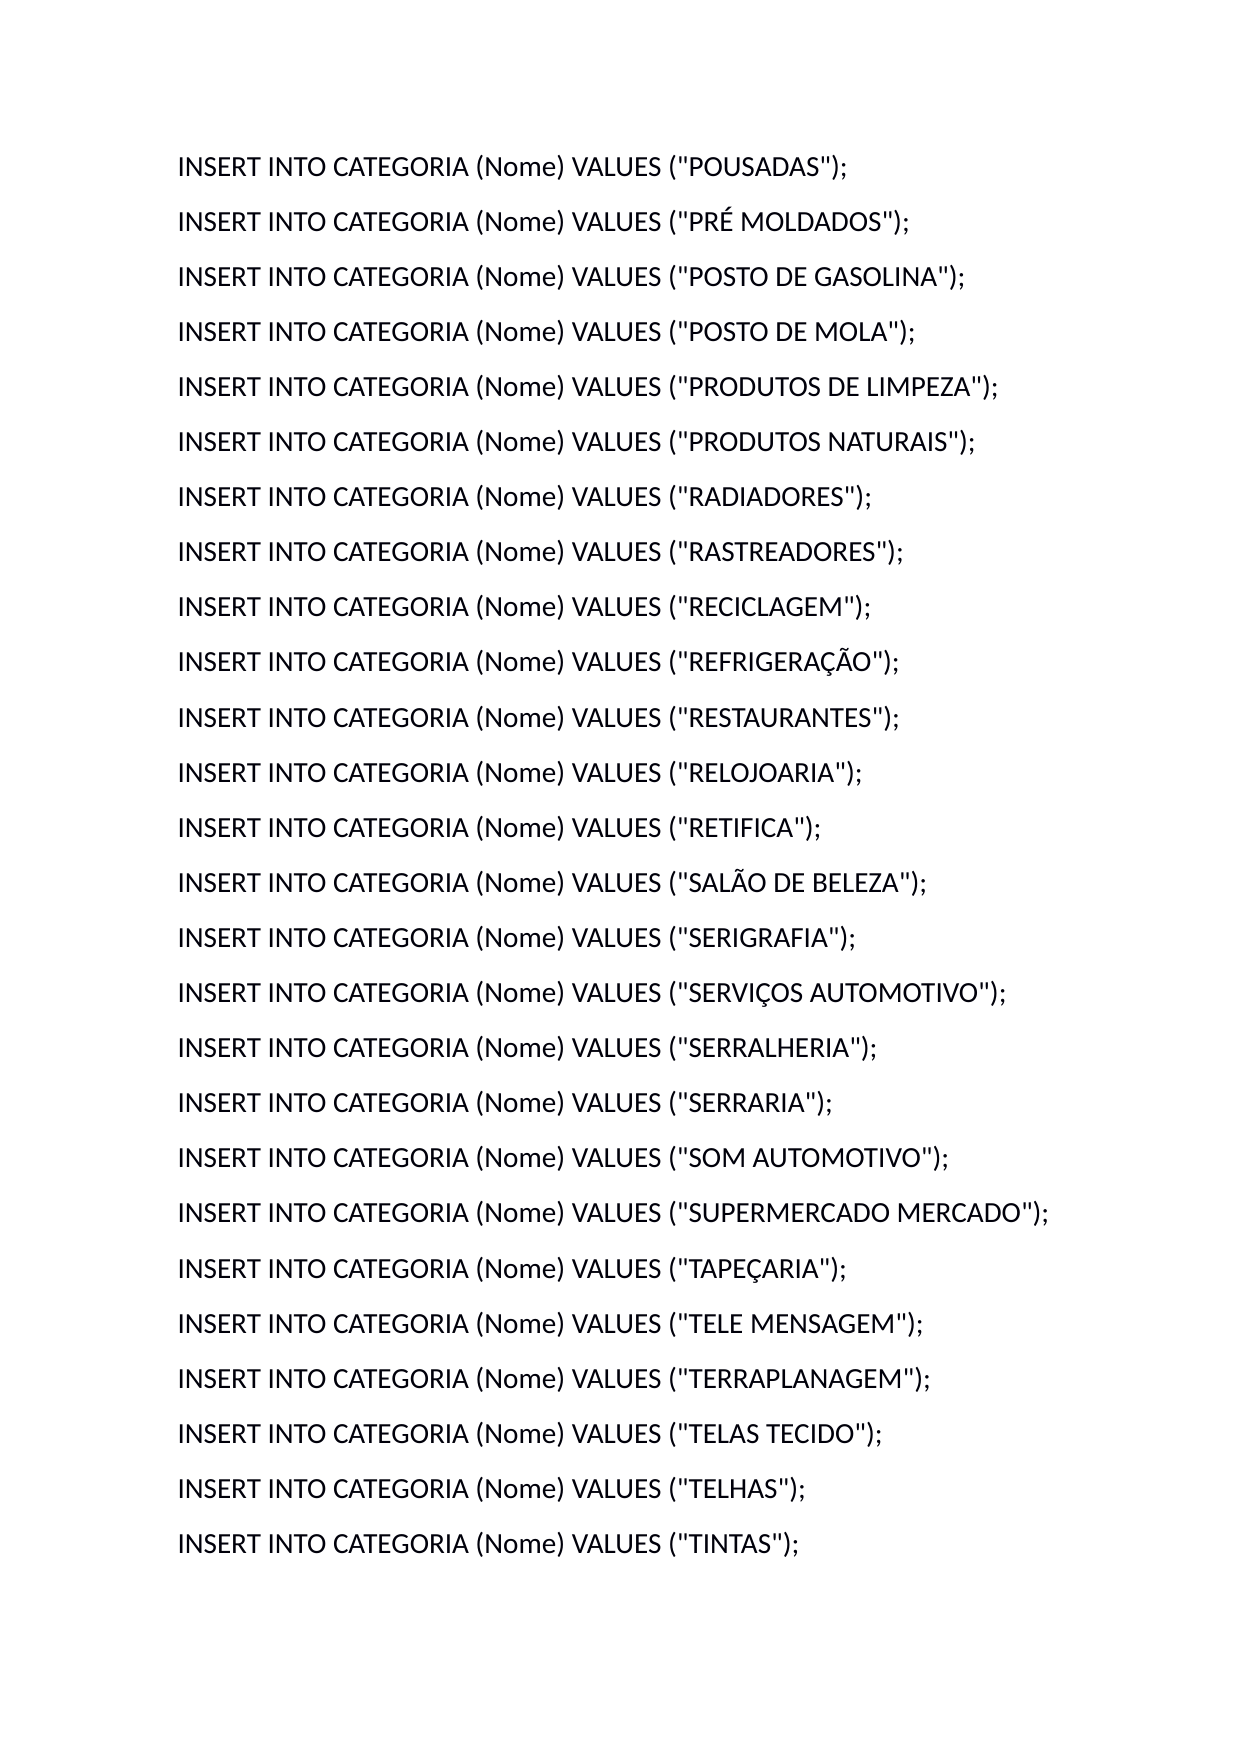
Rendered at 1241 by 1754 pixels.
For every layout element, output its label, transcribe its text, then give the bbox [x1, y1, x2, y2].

text INSERT INTO CATEGORIA (Nome) VALUES ("RELOJOARIA"); [177, 754, 1063, 789]
text INSERT INTO CATEGORIA (Nome) VALUES ("SERVIÇOS AUTOMOTIVO"); [177, 974, 1063, 1010]
text INSERT INTO CATEGORIA (Nome) VALUES ("RADIADORES"); [177, 478, 1063, 514]
text INSERT INTO CATEGORIA (Nome) VALUES ("RASTREADORES"); [177, 533, 1063, 569]
text INSERT INTO CATEGORIA (Nome) VALUES ("RESTAURANTES"); [177, 699, 1063, 734]
text INSERT INTO CATEGORIA (Nome) VALUES ("PRODUTOS DE LIMPEZA"); [177, 368, 1063, 404]
text INSERT INTO CATEGORIA (Nome) VALUES ("TELAS TECIDO"); [177, 1415, 1063, 1451]
text INSERT INTO CATEGORIA (Nome) VALUES ("TINTAS"); [177, 1525, 1063, 1561]
text INSERT INTO CATEGORIA (Nome) VALUES ("SUPERMERCADO MERCADO"); [177, 1194, 1063, 1230]
text INSERT INTO CATEGORIA (Nome) VALUES ("POUSADAS"); [177, 148, 1063, 183]
text INSERT INTO CATEGORIA (Nome) VALUES ("PRODUTOS NATURAIS"); [177, 423, 1063, 459]
text INSERT INTO CATEGORIA (Nome) VALUES ("PRÉ MOLDADOS"); [177, 203, 1063, 238]
text INSERT INTO CATEGORIA (Nome) VALUES ("REFRIGERAÇÃO"); [177, 643, 1063, 679]
text INSERT INTO CATEGORIA (Nome) VALUES ("SERRARIA"); [177, 1084, 1063, 1120]
text INSERT INTO CATEGORIA (Nome) VALUES ("SERRALHERIA"); [177, 1029, 1063, 1065]
text INSERT INTO CATEGORIA (Nome) VALUES ("TELHAS"); [177, 1470, 1063, 1506]
text INSERT INTO CATEGORIA (Nome) VALUES ("TERRAPLANAGEM"); [177, 1360, 1063, 1396]
text INSERT INTO CATEGORIA (Nome) VALUES ("SOM AUTOMOTIVO"); [177, 1139, 1063, 1175]
text INSERT INTO CATEGORIA (Nome) VALUES ("TELE MENSAGEM"); [177, 1305, 1063, 1340]
text INSERT INTO CATEGORIA (Nome) VALUES ("POSTO DE GASOLINA"); [177, 258, 1063, 293]
text INSERT INTO CATEGORIA (Nome) VALUES ("RECICLAGEM"); [177, 588, 1063, 624]
text INSERT INTO CATEGORIA (Nome) VALUES ("POSTO DE MOLA"); [177, 313, 1063, 348]
text INSERT INTO CATEGORIA (Nome) VALUES ("SERIGRAFIA"); [177, 919, 1063, 955]
text INSERT INTO CATEGORIA (Nome) VALUES ("TAPEÇARIA"); [177, 1250, 1063, 1285]
text INSERT INTO CATEGORIA (Nome) VALUES ("RETIFICA"); [177, 809, 1063, 844]
text INSERT INTO CATEGORIA (Nome) VALUES ("SALÃO DE BELEZA"); [177, 864, 1063, 899]
